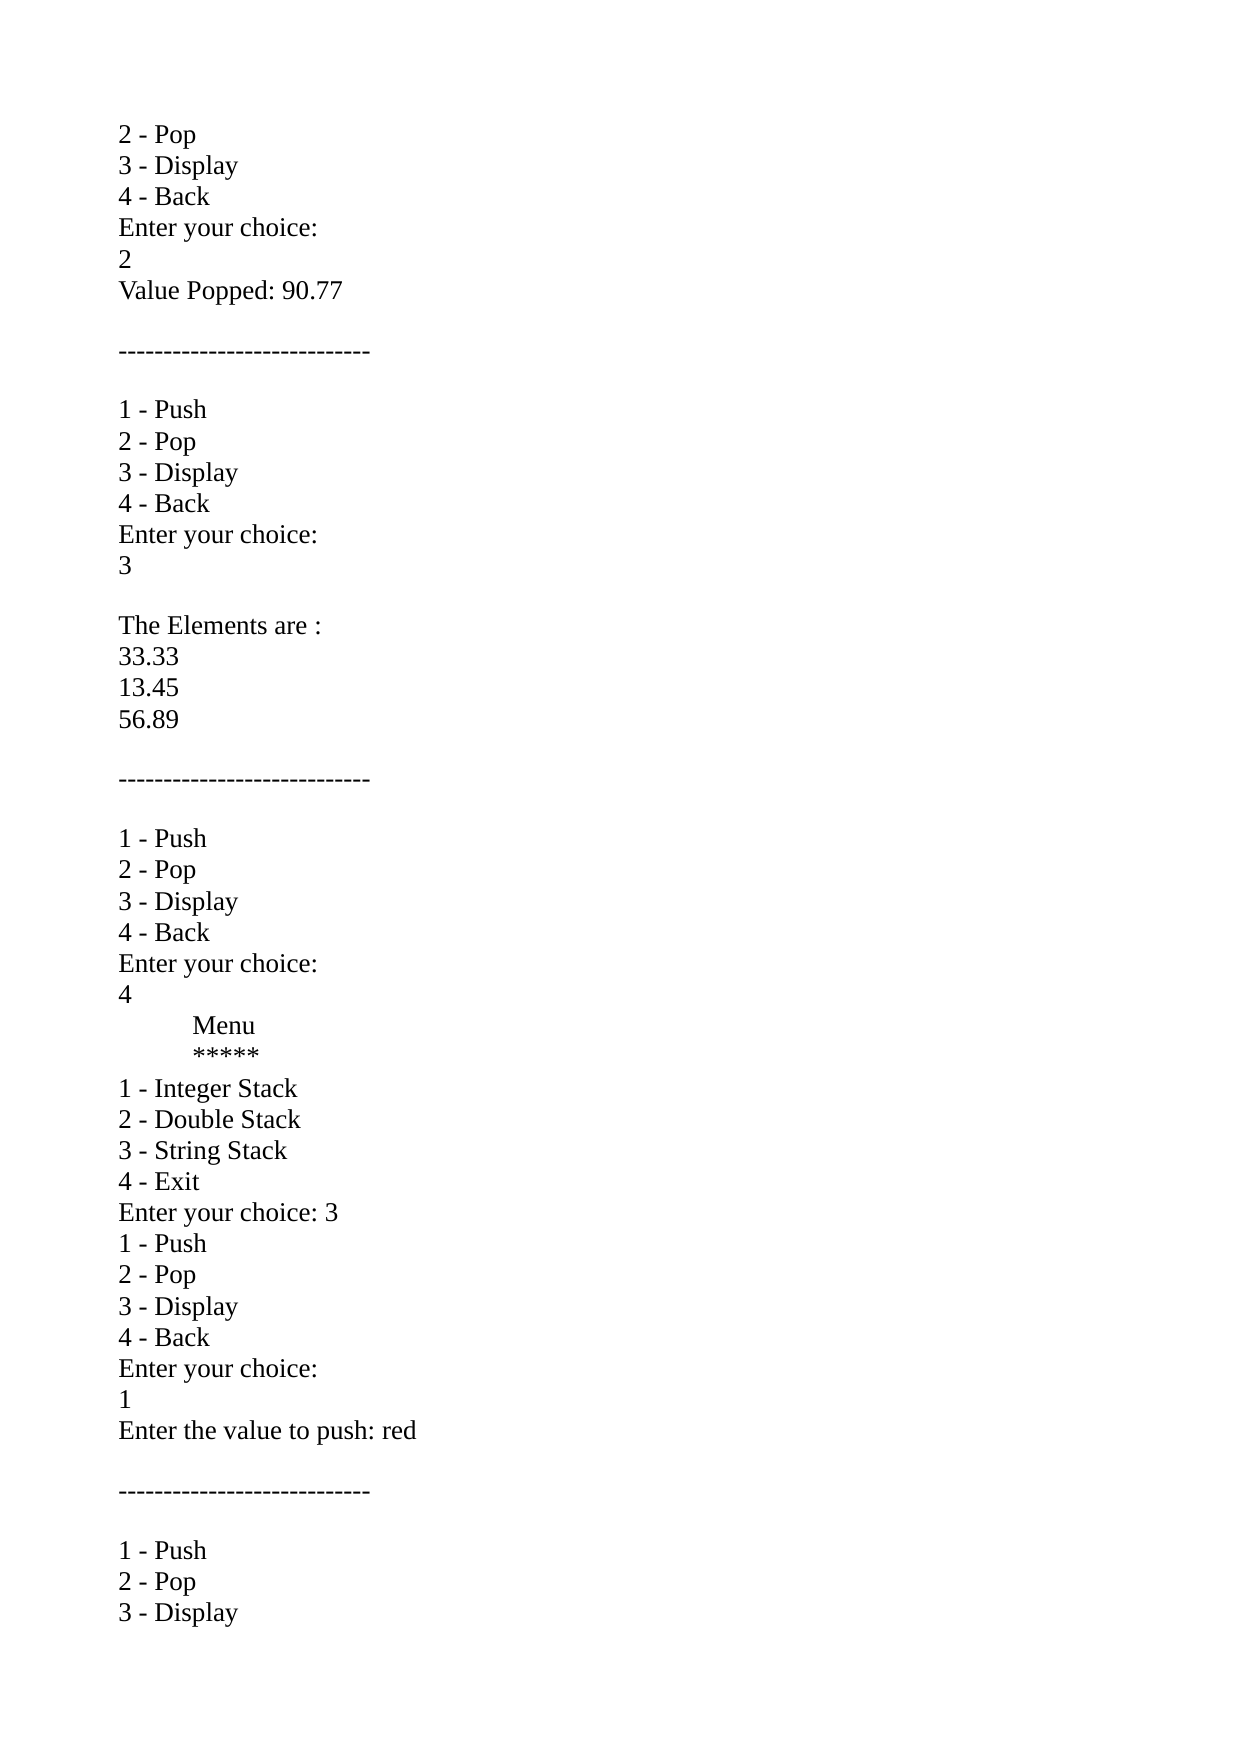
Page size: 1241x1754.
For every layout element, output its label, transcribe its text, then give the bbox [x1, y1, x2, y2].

text 4 - Back [118, 180, 1122, 212]
text 4 - Back [118, 487, 1122, 518]
text 1 - Integer Stack [118, 1072, 1122, 1103]
text Enter your choice: [118, 518, 1122, 549]
text 13.45 [118, 672, 1122, 703]
text 1 - Push [118, 822, 1122, 854]
text 2 - Double Stack [118, 1103, 1122, 1134]
text 4 - Back [118, 1321, 1122, 1352]
text 1 - Push [118, 394, 1122, 425]
text 4 [118, 978, 1122, 1009]
text 1 [118, 1383, 1122, 1414]
text 2 [118, 243, 1122, 274]
text Menu [118, 1009, 1122, 1041]
text 1 - Push [118, 1534, 1122, 1565]
text 4 - Exit [118, 1165, 1122, 1196]
text Enter your choice: [118, 1352, 1122, 1383]
text Enter your choice: [118, 212, 1122, 243]
text ---------------------------- [118, 334, 1122, 365]
text 2 - Pop [118, 425, 1122, 456]
text 2 - Pop [118, 1258, 1122, 1290]
text 4 - Back [118, 916, 1122, 947]
text 2 - Pop [118, 118, 1122, 149]
text Enter your choice: 3 [118, 1196, 1122, 1227]
text 33.33 [118, 640, 1122, 672]
text 1 - Push [118, 1227, 1122, 1258]
text 3 [118, 549, 1122, 581]
text Enter the value to push: red [118, 1414, 1122, 1445]
text 3 - Display [118, 1596, 1122, 1627]
text 2 - Pop [118, 1565, 1122, 1596]
text ---------------------------- [118, 763, 1122, 794]
text Enter your choice: [118, 947, 1122, 978]
text 2 - Pop [118, 854, 1122, 885]
text ***** [118, 1041, 1122, 1072]
text 3 - String Stack [118, 1134, 1122, 1165]
text 3 - Display [118, 1290, 1122, 1321]
text Value Popped: 90.77 [118, 274, 1122, 305]
text 3 - Display [118, 885, 1122, 916]
text 3 - Display [118, 149, 1122, 180]
text 3 - Display [118, 456, 1122, 487]
text The Elements are : [118, 609, 1122, 640]
text 56.89 [118, 703, 1122, 734]
text ---------------------------- [118, 1474, 1122, 1505]
